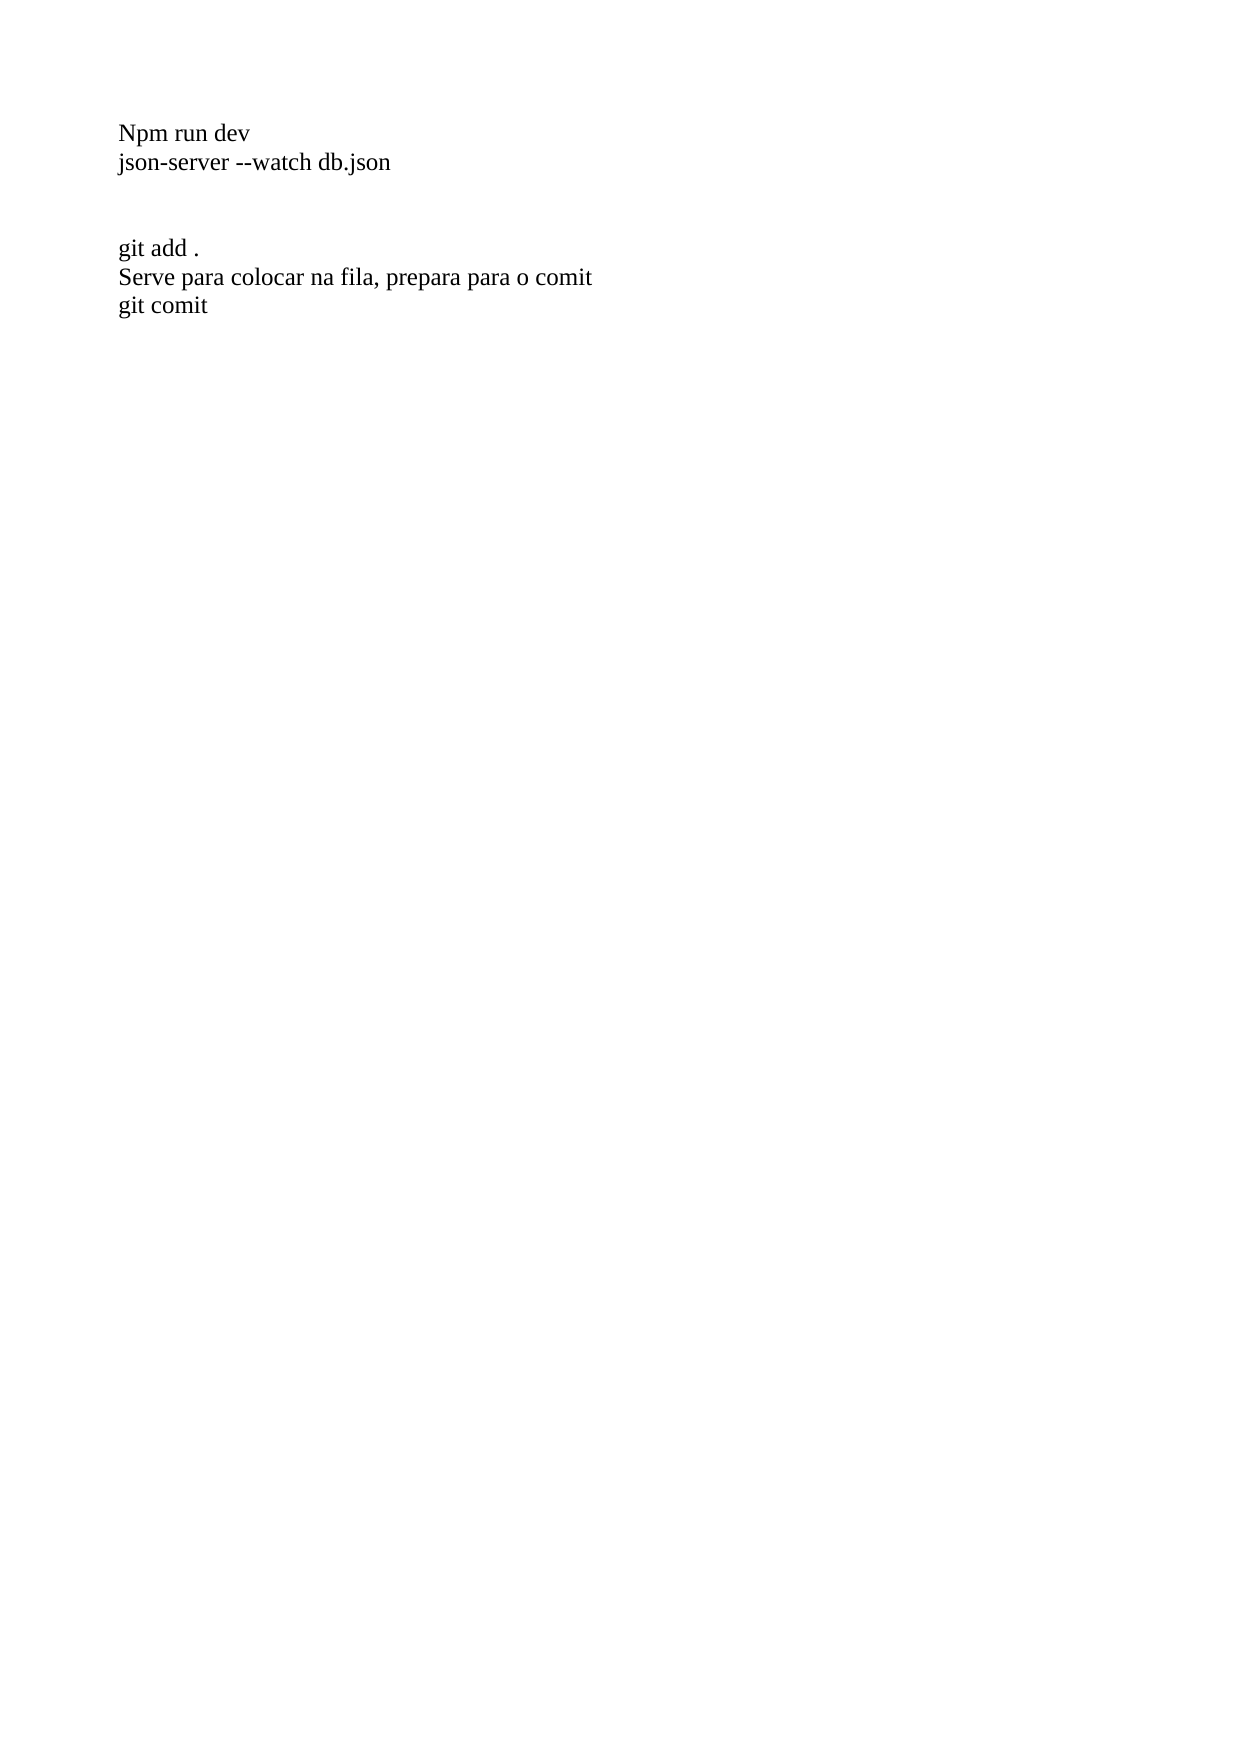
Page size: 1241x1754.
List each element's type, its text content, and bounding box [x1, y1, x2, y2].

text json-server --watch db.json [118, 147, 1122, 176]
text git add . [118, 233, 1122, 262]
text Npm run dev [118, 118, 1122, 147]
text Serve para colocar na fila, prepara para o comit [118, 262, 1122, 291]
text git comit [118, 291, 1122, 319]
